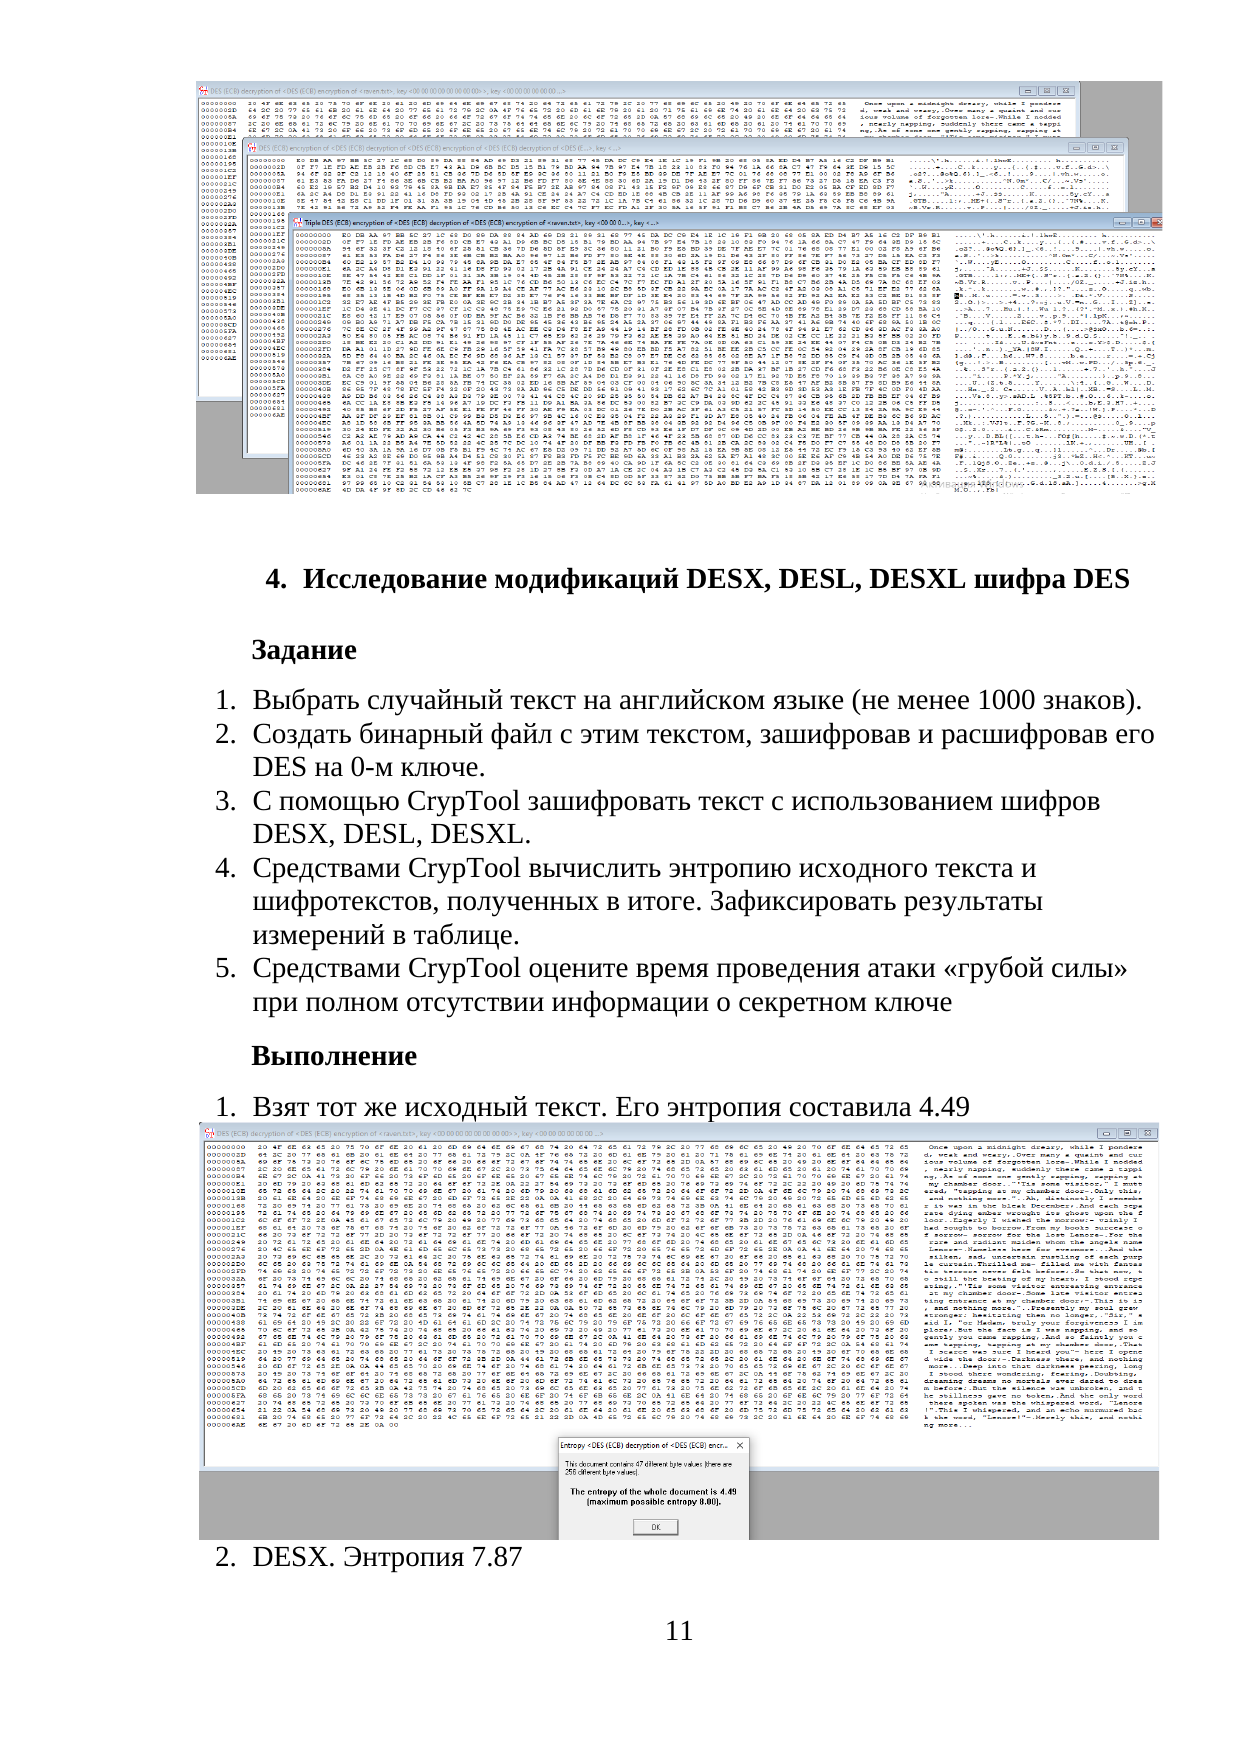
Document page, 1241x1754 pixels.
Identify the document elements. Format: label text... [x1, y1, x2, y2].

list Взят тот же исходный текст. Его энтропия составила 4.49 [215, 1089, 1181, 1122]
list С помощью CrypTool зашифровать текст с использованием шифров DESX, DESL, DESXL. [215, 783, 1181, 850]
list Средствами CrypTool вычислить энтропию исходного текста и шифротекстов, полученных в итоге. Зафиксировать результаты измерений в таблице. [215, 850, 1181, 951]
subtitle Задание [177, 632, 1181, 666]
list Создать бинарный файл с этим текстом, зашифровав и расшифровав его DES на 0-м ключе. [215, 716, 1181, 783]
subtitle Выполнение [177, 1038, 1181, 1072]
subtitle Исследование модификаций DESX, DESL, DESXL шифра DES [215, 561, 1181, 594]
list Выбрать случайный текст на английском языке (не менее 1000 знаков). [215, 682, 1181, 716]
list DESX. Энтропия 7.87 [215, 1122, 1181, 1573]
picture [196, 81, 1163, 494]
list Средствами CrypTool оцените время проведения атаки «грубой силы» при полном отсутствии информации о секретном ключе [215, 951, 1181, 1018]
picture [199, 1122, 1160, 1540]
